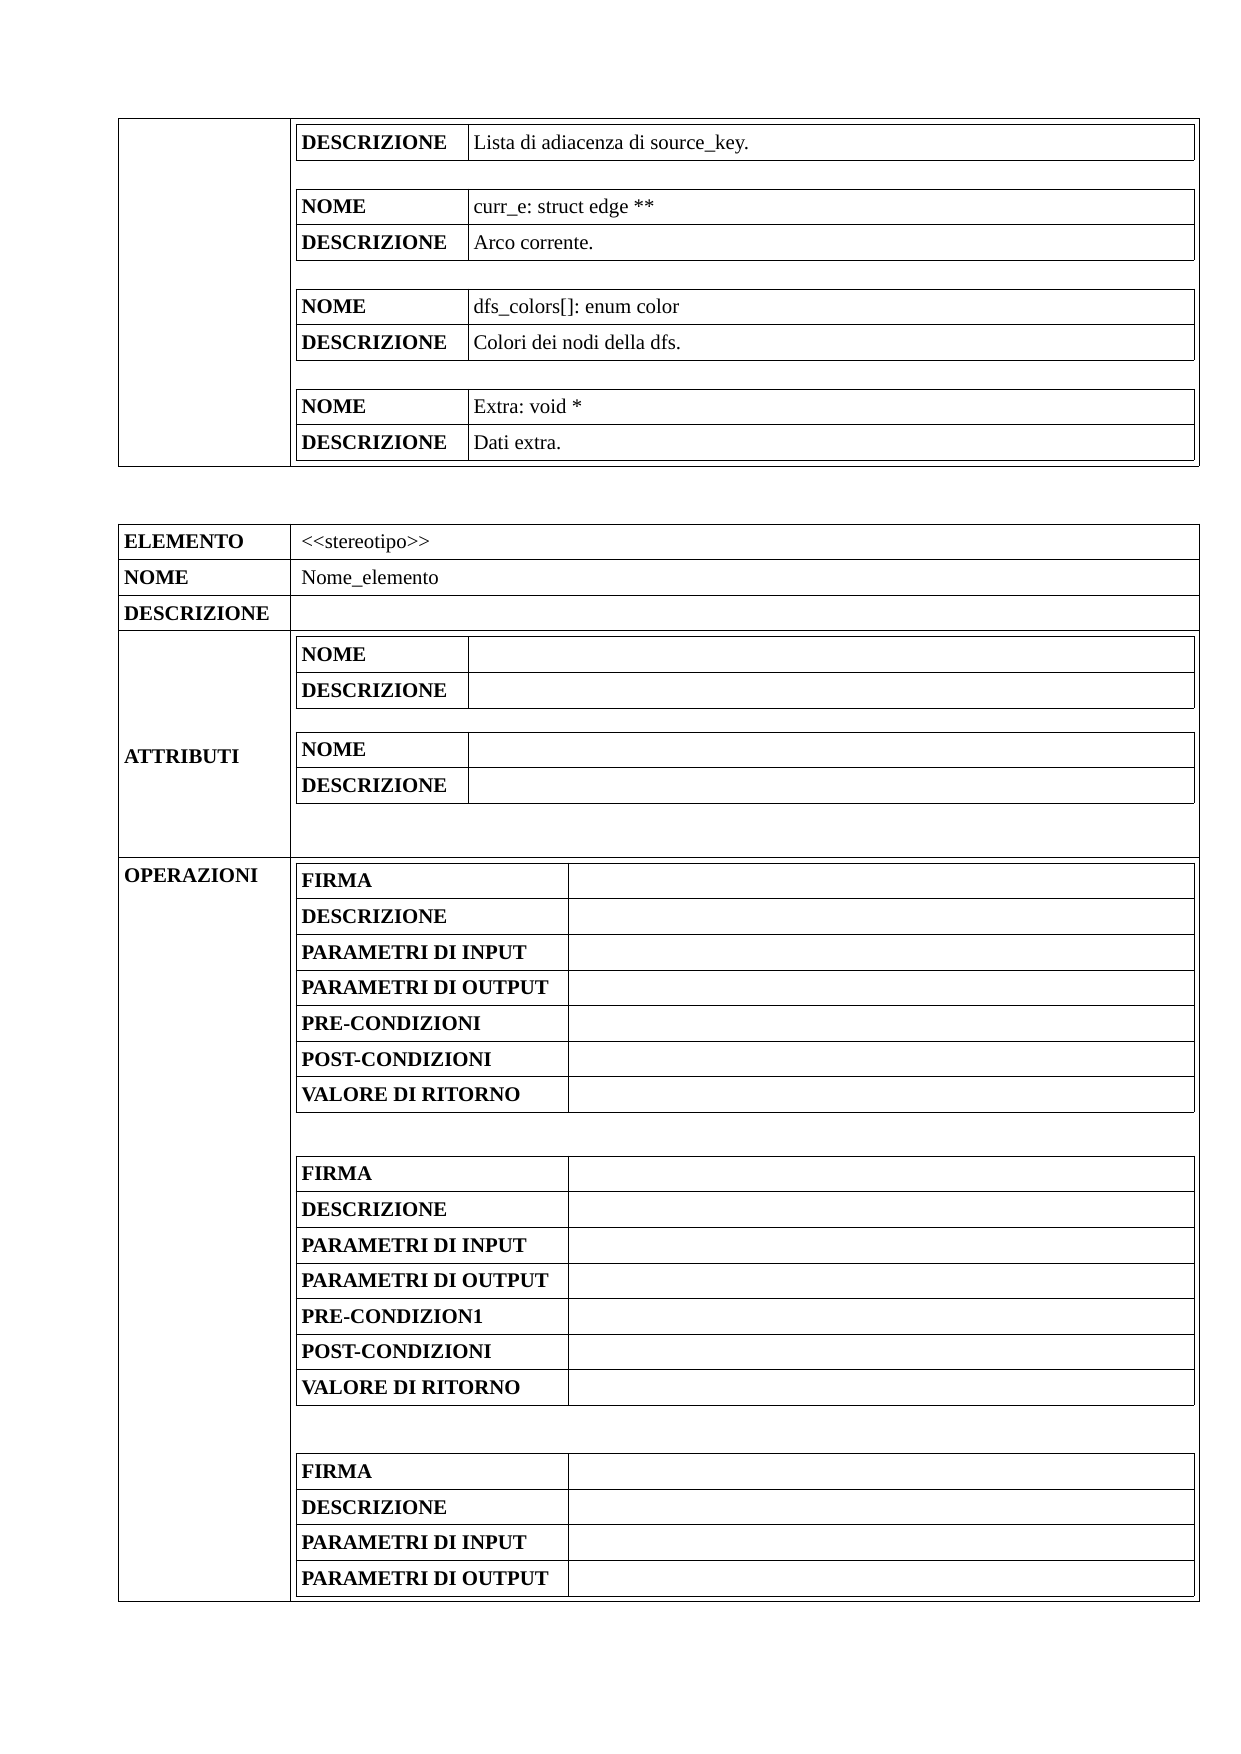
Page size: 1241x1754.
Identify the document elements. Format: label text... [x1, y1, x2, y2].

table_cell [569, 971, 1194, 1005]
table_header [569, 1157, 1194, 1191]
table_header NOME [297, 733, 468, 767]
table_cell DESCRIZIONE [297, 225, 468, 260]
table_cell PARAMETRI DI OUTPUT [297, 971, 568, 1005]
table_header dfs_colors[]: enum color [469, 290, 1194, 324]
table_cell [469, 673, 1194, 707]
table_cell PRE-CONDIZIONI [297, 1006, 568, 1041]
table_cell [469, 768, 1194, 803]
table_cell [569, 1192, 1194, 1227]
table_cell [569, 1490, 1194, 1524]
table_header NOME [297, 290, 468, 324]
table_cell [569, 1370, 1194, 1405]
table_header ELEMENTO [119, 525, 290, 559]
table_header FIRMA [297, 1157, 568, 1191]
table_cell [569, 1042, 1194, 1076]
table_cell [569, 1299, 1194, 1334]
table_cell PRE-CONDIZION1 [297, 1299, 568, 1334]
table_cell DESCRIZIONE [119, 596, 290, 630]
table_cell DESCRIZIONE [297, 425, 468, 460]
table_cell Nome_elemento [291, 560, 1199, 595]
table_cell POST-CONDIZIONI [297, 1042, 568, 1076]
table_header [469, 637, 1194, 672]
table_cell [569, 1525, 1194, 1560]
table_header <<stereotipo>> [291, 525, 1199, 559]
table_header curr_e: struct edge ** [469, 190, 1194, 224]
table_cell DESCRIZIONE [297, 768, 468, 803]
table_cell VALORE DI RITORNO [297, 1370, 568, 1405]
table_header FIRMA [297, 864, 568, 898]
table_cell POST-CONDIZIONI [297, 1335, 568, 1369]
table_cell [569, 1228, 1194, 1262]
table_cell DESCRIZIONE [297, 1490, 568, 1524]
table_cell [291, 119, 1199, 466]
table_cell PARAMETRI DI OUTPUT [297, 1264, 568, 1298]
table_cell [569, 1006, 1194, 1041]
table_cell DESCRIZIONE [297, 1192, 568, 1227]
table_header FIRMA [297, 1454, 568, 1489]
table_cell PARAMETRI DI INPUT [297, 935, 568, 969]
table_cell [569, 1335, 1194, 1369]
table_cell ATTRIBUTI [119, 631, 290, 857]
table_cell [569, 935, 1194, 969]
table_cell DESCRIZIONE [297, 673, 468, 707]
table_cell [569, 1264, 1194, 1298]
table_cell NOME [119, 560, 290, 595]
table_cell Arco corrente. [469, 225, 1194, 260]
table_header NOME [297, 637, 468, 672]
table_cell Dati extra. [469, 425, 1194, 460]
table_header NOME [297, 390, 468, 424]
table_cell DESCRIZIONE [297, 125, 468, 159]
table_cell [569, 1561, 1194, 1596]
table_header [569, 864, 1194, 898]
table_cell DESCRIZIONE [297, 899, 568, 934]
table_cell [291, 858, 1199, 1601]
table_header [569, 1454, 1194, 1489]
table_cell PARAMETRI DI INPUT [297, 1525, 568, 1560]
table_cell [291, 631, 1199, 857]
table_cell OPERAZIONI [119, 858, 290, 1601]
table_cell [119, 119, 290, 466]
table_cell PARAMETRI DI OUTPUT [297, 1561, 568, 1596]
table_cell [569, 1077, 1194, 1112]
table_header NOME [297, 190, 468, 224]
table_cell Colori dei nodi della dfs. [469, 325, 1194, 360]
table_header [469, 733, 1194, 767]
table_cell Lista di adiacenza di source_key. [469, 125, 1194, 159]
table_cell PARAMETRI DI INPUT [297, 1228, 568, 1262]
table_cell DESCRIZIONE [297, 325, 468, 360]
table_header Extra: void * [469, 390, 1194, 424]
table_cell [291, 596, 1199, 630]
table_cell [569, 899, 1194, 934]
table_cell VALORE DI RITORNO [297, 1077, 568, 1112]
